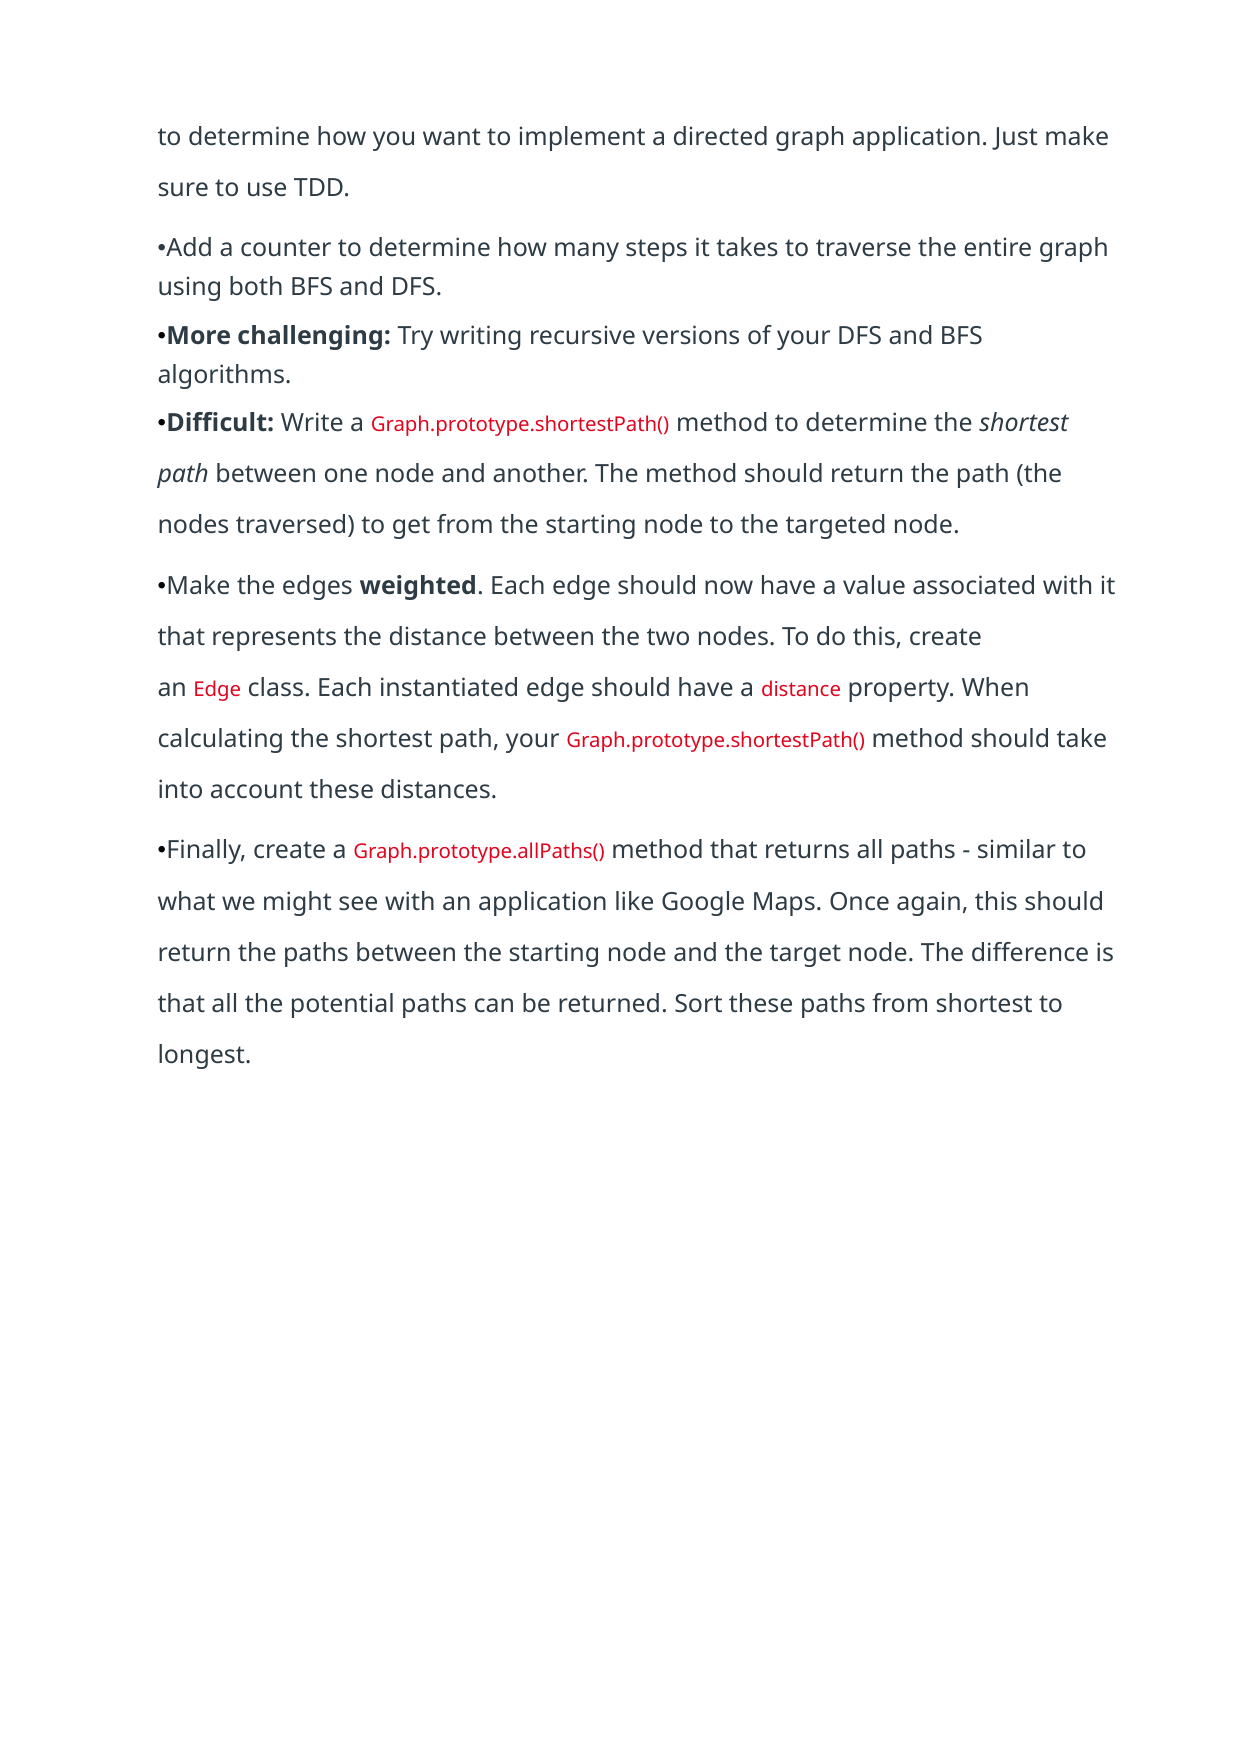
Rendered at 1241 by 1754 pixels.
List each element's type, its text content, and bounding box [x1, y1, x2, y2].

list More challenging: Try writing recursive versions of your DFS and BFS algorithms. [118, 317, 1122, 391]
list Difficult: Write a Graph.prototype.shortestPath() method to determine the shortest path between one node and another. The method should return the path (the nodes traversed) to get from the starting node to the targeted node. [118, 405, 1122, 541]
list Finally, create a Graph.prototype.allPaths() method that returns all paths - similar to what we might see with an application like Google Maps. Once again, this should return the paths between the starting node and the target node. The difference is that all the potential paths can be returned. Sort these paths from shortest to longest. [118, 832, 1122, 1070]
list Add a counter to determine how many steps it takes to traverse the entire graph using both BFS and DFS. [118, 229, 1122, 303]
list Once you have completed your diagram, you will need to make some updates to your code. For instance, the Graph.prototype.addNode() method we wrote is undirected. You can update this method or add additional methods such as Graph.prototype.addDirectedEdge() and Graph.prototype.addUndirectedEdge(). It's up to you to determine how you want to implement a directed graph application. Just make sure to use TDD. [118, 118, 1122, 203]
list Make the edges weighted. Each edge should now have a value associated with it that represents the distance between the two nodes. To do this, create an Edge class. Each instantiated edge should have a distance property. When calculating the shortest path, your Graph.prototype.shortestPath() method should take into account these distances. [118, 567, 1122, 806]
